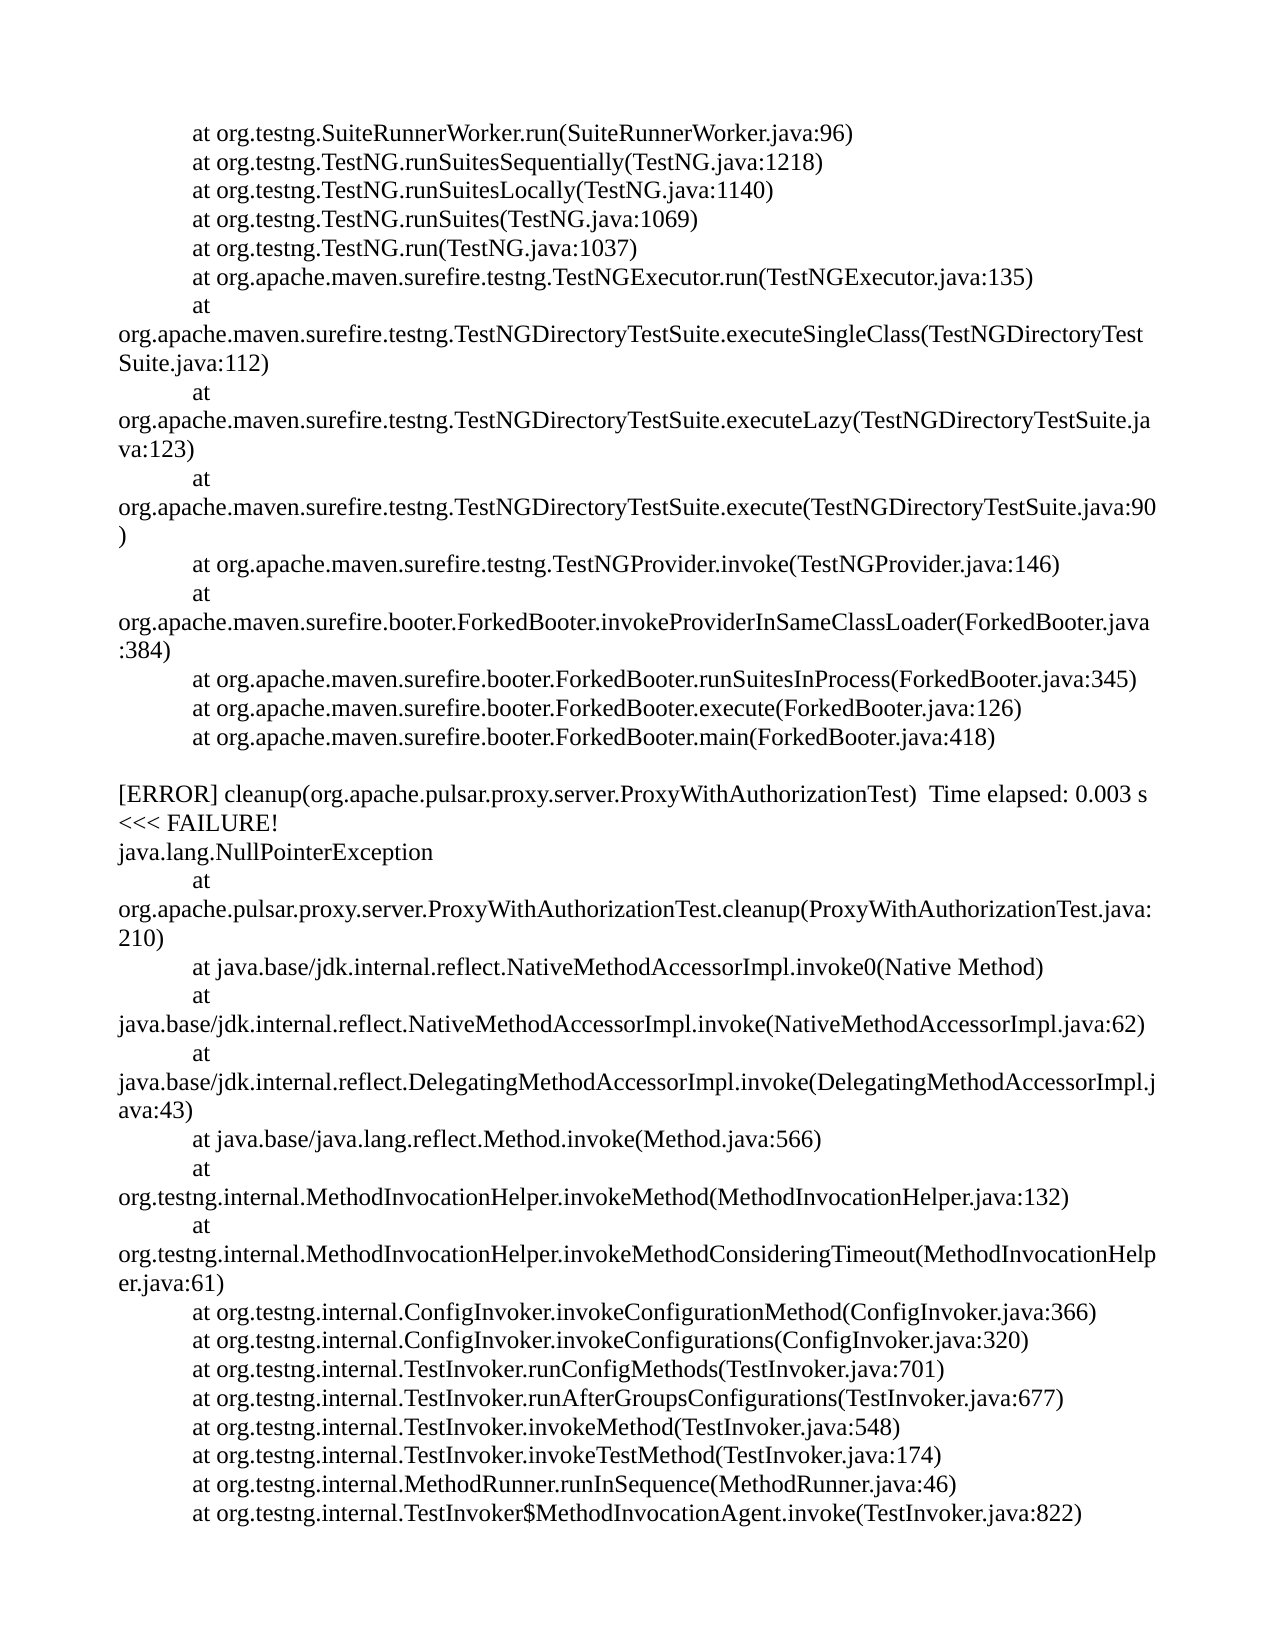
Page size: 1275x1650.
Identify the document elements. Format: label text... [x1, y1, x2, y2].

text at org.testng.internal.TestInvoker.invokeMethod(TestInvoker.java:548) [118, 1412, 1157, 1441]
text at org.testng.TestNG.runSuitesLocally(TestNG.java:1140) [118, 176, 1157, 204]
text at java.base/jdk.internal.reflect.NativeMethodAccessorImpl.invoke(NativeMethodAccessorImpl.java:62) [118, 981, 1157, 1038]
text at org.apache.pulsar.proxy.server.ProxyWithAuthorizationTest.cleanup(ProxyWithAuthorizationTest.java:210) [118, 866, 1157, 952]
text at org.apache.maven.surefire.testng.TestNGDirectoryTestSuite.executeLazy(TestNGDirectoryTestSuite.java:123) [118, 377, 1157, 463]
text [ERROR] cleanup(org.apache.pulsar.proxy.server.ProxyWithAuthorizationTest) Time elapsed: 0.003 s <<< FAILURE! [118, 779, 1157, 837]
text java.lang.NullPointerException [118, 837, 1157, 866]
text at org.testng.internal.MethodInvocationHelper.invokeMethodConsideringTimeout(MethodInvocationHelper.java:61) [118, 1211, 1157, 1297]
text at org.apache.maven.surefire.testng.TestNGDirectoryTestSuite.executeSingleClass(TestNGDirectoryTestSuite.java:112) [118, 291, 1157, 377]
text at org.apache.maven.surefire.booter.ForkedBooter.main(ForkedBooter.java:418) [118, 722, 1157, 751]
text at org.apache.maven.surefire.booter.ForkedBooter.execute(ForkedBooter.java:126) [118, 693, 1157, 722]
text at org.testng.TestNG.runSuitesSequentially(TestNG.java:1218) [118, 147, 1157, 176]
text at org.testng.TestNG.runSuites(TestNG.java:1069) [118, 204, 1157, 233]
text at java.base/jdk.internal.reflect.DelegatingMethodAccessorImpl.invoke(DelegatingMethodAccessorImpl.java:43) [118, 1038, 1157, 1124]
text at org.testng.TestNG.run(TestNG.java:1037) [118, 233, 1157, 262]
text at org.testng.internal.TestInvoker$MethodInvocationAgent.invoke(TestInvoker.java:822) [118, 1498, 1157, 1527]
text at org.apache.maven.surefire.testng.TestNGExecutor.run(TestNGExecutor.java:135) [118, 262, 1157, 291]
text at org.testng.internal.TestInvoker.runAfterGroupsConfigurations(TestInvoker.java:677) [118, 1383, 1157, 1412]
text at org.apache.maven.surefire.testng.TestNGDirectoryTestSuite.execute(TestNGDirectoryTestSuite.java:90) [118, 463, 1157, 549]
text at java.base/jdk.internal.reflect.NativeMethodAccessorImpl.invoke0(Native Method) [118, 952, 1157, 981]
text at org.testng.internal.MethodInvocationHelper.invokeMethod(MethodInvocationHelper.java:132) [118, 1153, 1157, 1211]
text at org.testng.internal.TestInvoker.runConfigMethods(TestInvoker.java:701) [118, 1354, 1157, 1383]
text at org.testng.internal.ConfigInvoker.invokeConfigurations(ConfigInvoker.java:320) [118, 1326, 1157, 1354]
text at org.apache.maven.surefire.booter.ForkedBooter.invokeProviderInSameClassLoader(ForkedBooter.java:384) [118, 578, 1157, 664]
text at org.apache.maven.surefire.testng.TestNGProvider.invoke(TestNGProvider.java:146) [118, 549, 1157, 578]
text at org.testng.internal.TestInvoker.invokeTestMethod(TestInvoker.java:174) [118, 1441, 1157, 1469]
text at org.apache.maven.surefire.booter.ForkedBooter.runSuitesInProcess(ForkedBooter.java:345) [118, 664, 1157, 693]
text at org.testng.internal.ConfigInvoker.invokeConfigurationMethod(ConfigInvoker.java:366) [118, 1297, 1157, 1326]
text at org.testng.internal.MethodRunner.runInSequence(MethodRunner.java:46) [118, 1469, 1157, 1498]
text at java.base/java.lang.reflect.Method.invoke(Method.java:566) [118, 1124, 1157, 1153]
text at org.testng.SuiteRunnerWorker.run(SuiteRunnerWorker.java:96) [118, 118, 1157, 147]
